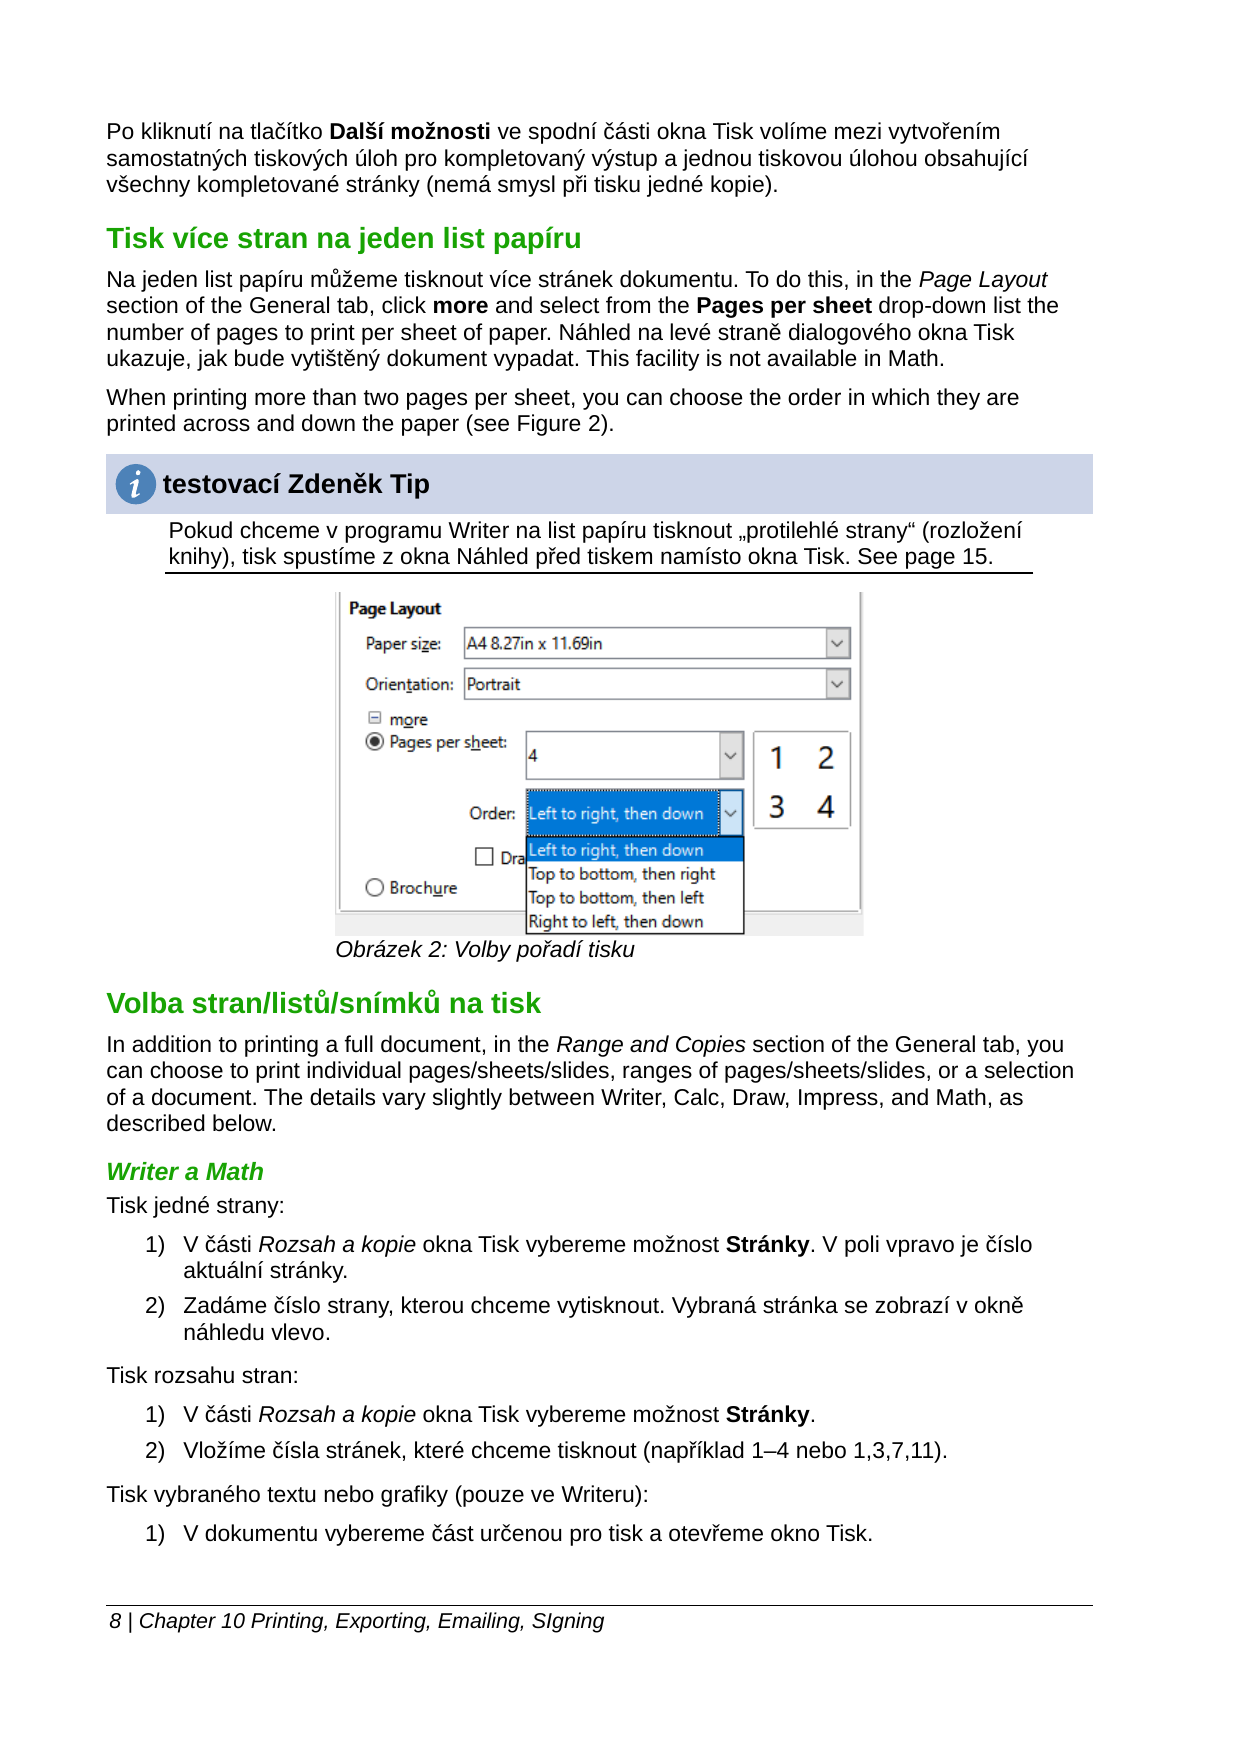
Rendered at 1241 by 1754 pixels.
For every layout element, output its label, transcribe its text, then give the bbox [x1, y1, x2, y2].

subtitle Writer a Math [106, 1157, 1093, 1186]
list Tisk jedné strany: [106, 1192, 1093, 1218]
text When printing more than two pages per sheet, you can choose the order in which they are printed across and down the paper (see Figure 2). [106, 384, 1093, 437]
list V části Rozsah a kopie okna Tisk vybereme možnost Stránky. V poli vpravo je číslo aktuální stránky. [165, 1231, 1093, 1283]
text Po kliknutí na tlačítko Další možnosti ve spodní části okna Tisk volíme mezi vytvořením samostatných tiskových úloh pro kompletovaný výstup a jednou tiskovou úlohou obsahující všechny kompletované stránky (nemá smysl při tisku jedné kopie). [106, 118, 1093, 197]
text In addition to printing a full document, in the Range and Copies section of the General tab, you can choose to print individual pages/sheets/slides, ranges of pages/sheets/slides, or a selection of a document. The details vary slightly between Writer, Calc, Draw, Impress, and Math, as described below. [106, 1031, 1093, 1136]
subtitle Volba stran/listů/snímků na tisk [106, 986, 1093, 1019]
list V dokumentu vybereme část určenou pro tisk a otevřeme okno Tisk. [165, 1519, 1093, 1546]
list Vložíme čísla stránek, které chceme tisknout (například 1–4 nebo 1,3,7,11). [165, 1437, 1093, 1463]
text Na jeden list papíru můžeme tisknout více stránek dokumentu. To do this, in the Page Layout section of the General tab, click more and select from the Pages per sheet drop-down list the number of pages to print per sheet of paper. Náhled na levé straně dialogového okna Tisk ukazuje, jak bude vytištěný dokument vypadat. This facility is not available in Math. [106, 266, 1093, 372]
subtitle Tisk více stran na jeden list papíru [106, 221, 1093, 254]
list Zadáme číslo strany, kterou chceme vytisknout. Vybraná stránka se zobrazí v okně náhledu vlevo. [165, 1292, 1093, 1345]
subtitle testovací Zdeněk Tip [106, 454, 1093, 514]
text Obrázek 2: Volby pořadí tisku [335, 936, 864, 962]
list Tisk rozsahu stran: [106, 1362, 1093, 1389]
list V části Rozsah a kopie okna Tisk vybereme možnost Stránky. [165, 1401, 1093, 1428]
picture [335, 592, 864, 936]
list Tisk vybraného textu nebo grafiky (pouze ve Writeru): [106, 1481, 1093, 1507]
text Pokud chceme v programu Writer na list papíru tisknout „protilehlé strany“ (rozložení knihy), tisk spustíme z okna Náhled před tiskem namísto okna Tisk. See page 14. [165, 514, 1033, 572]
